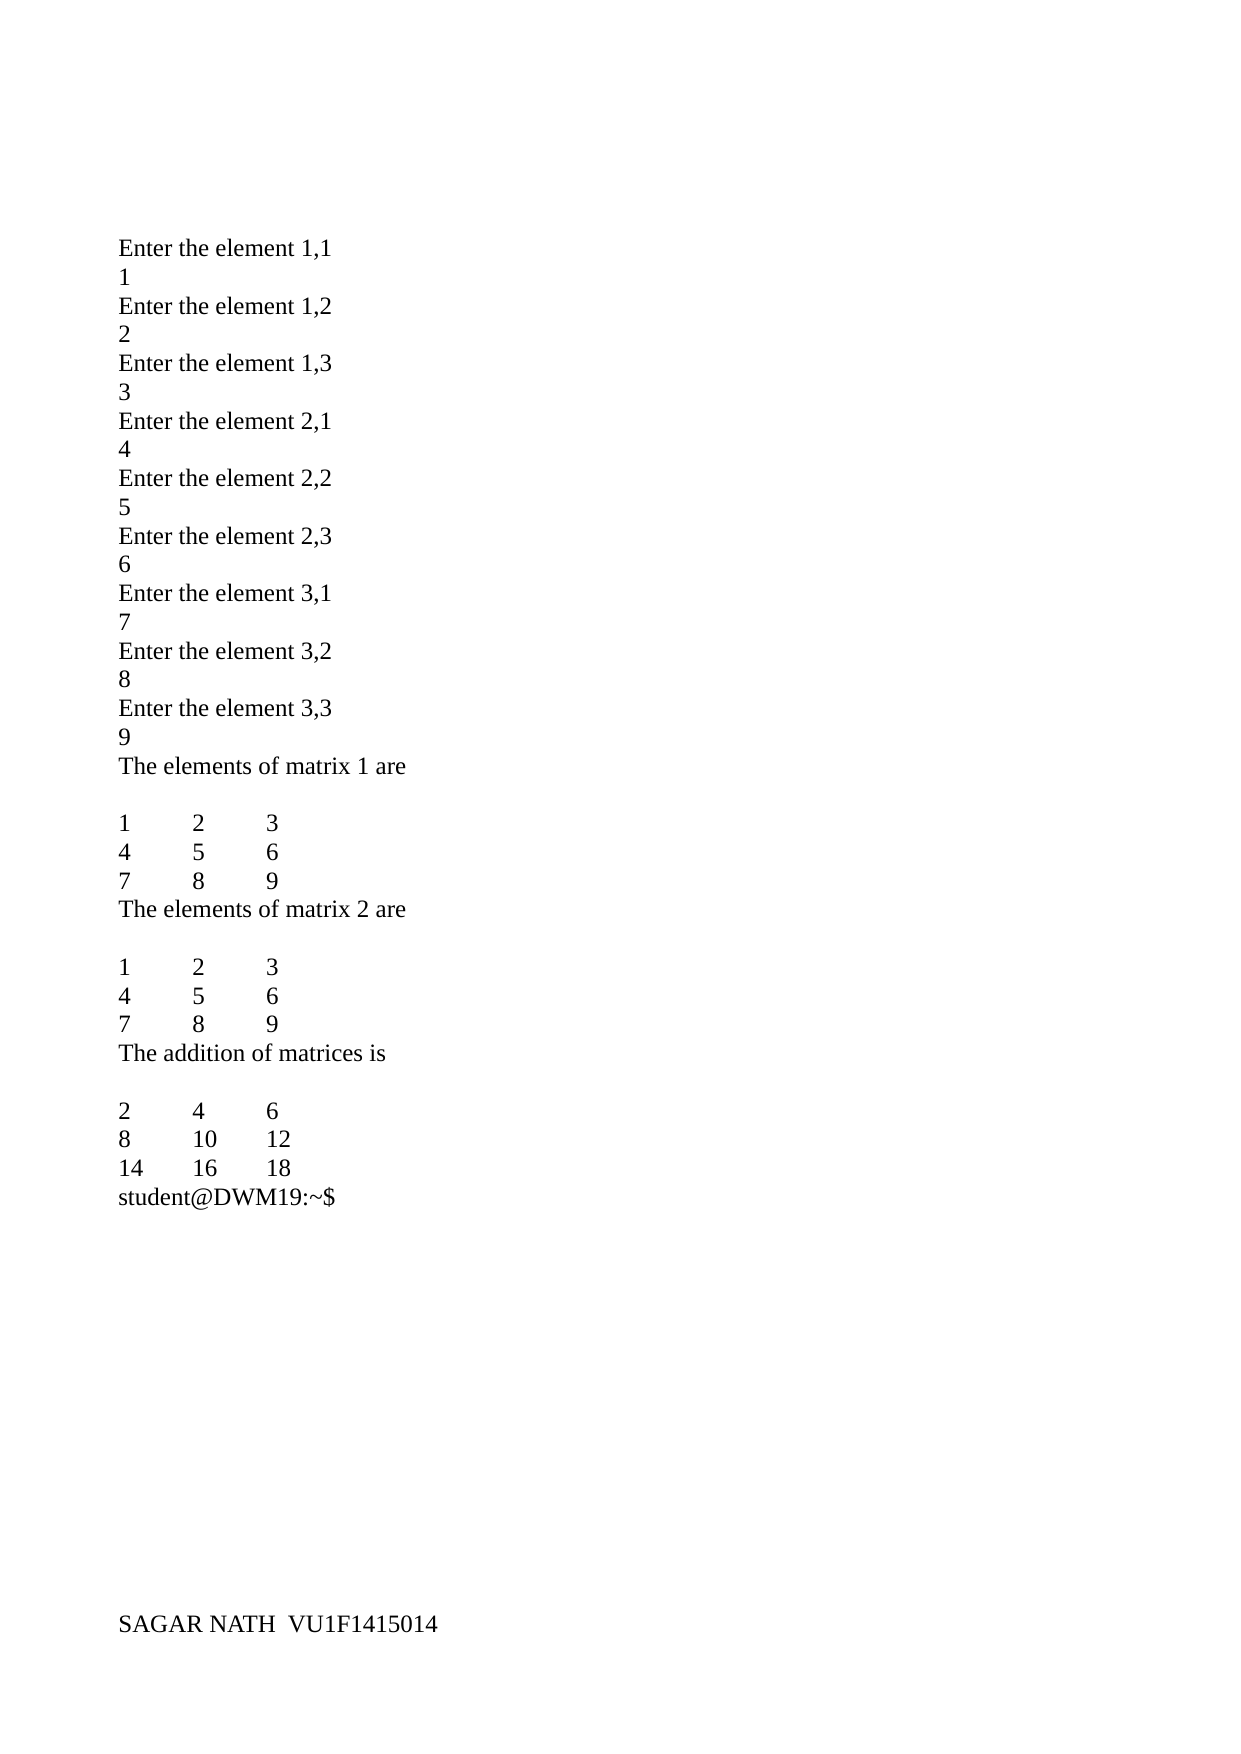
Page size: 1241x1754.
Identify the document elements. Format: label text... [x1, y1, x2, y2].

text 9 [118, 722, 1122, 751]
text 1 [118, 262, 1122, 291]
text 14 16 18 [118, 1153, 1122, 1182]
text student@DWM19:~$ [118, 1182, 1122, 1211]
text The addition of matrices is [118, 1038, 1122, 1067]
text 8 [118, 664, 1122, 693]
text 4 5 6 [118, 981, 1122, 1009]
text 3 [118, 377, 1122, 406]
text 1 2 3 [118, 808, 1122, 837]
text 1 2 3 [118, 952, 1122, 981]
text 7 8 9 [118, 1009, 1122, 1038]
text The elements of matrix 1 are [118, 751, 1122, 779]
text 7 [118, 607, 1122, 636]
text 4 [118, 434, 1122, 463]
text Enter the element 1,1 [118, 233, 1122, 262]
text The elements of matrix 2 are [118, 894, 1122, 923]
text Enter the element 2,2 [118, 463, 1122, 492]
text Enter the element 2,3 [118, 521, 1122, 549]
text 2 4 6 [118, 1096, 1122, 1124]
text 6 [118, 549, 1122, 578]
text 5 [118, 492, 1122, 521]
text Enter the element 2,1 [118, 406, 1122, 434]
text 4 5 6 [118, 837, 1122, 866]
text Enter the element 1,3 [118, 348, 1122, 377]
text Enter the element 3,2 [118, 636, 1122, 664]
text Enter the element 1,2 [118, 291, 1122, 319]
text Enter the element 3,1 [118, 578, 1122, 607]
text 7 8 9 [118, 866, 1122, 894]
text 8 10 12 [118, 1124, 1122, 1153]
text 2 [118, 319, 1122, 348]
text Enter the element 3,3 [118, 693, 1122, 722]
